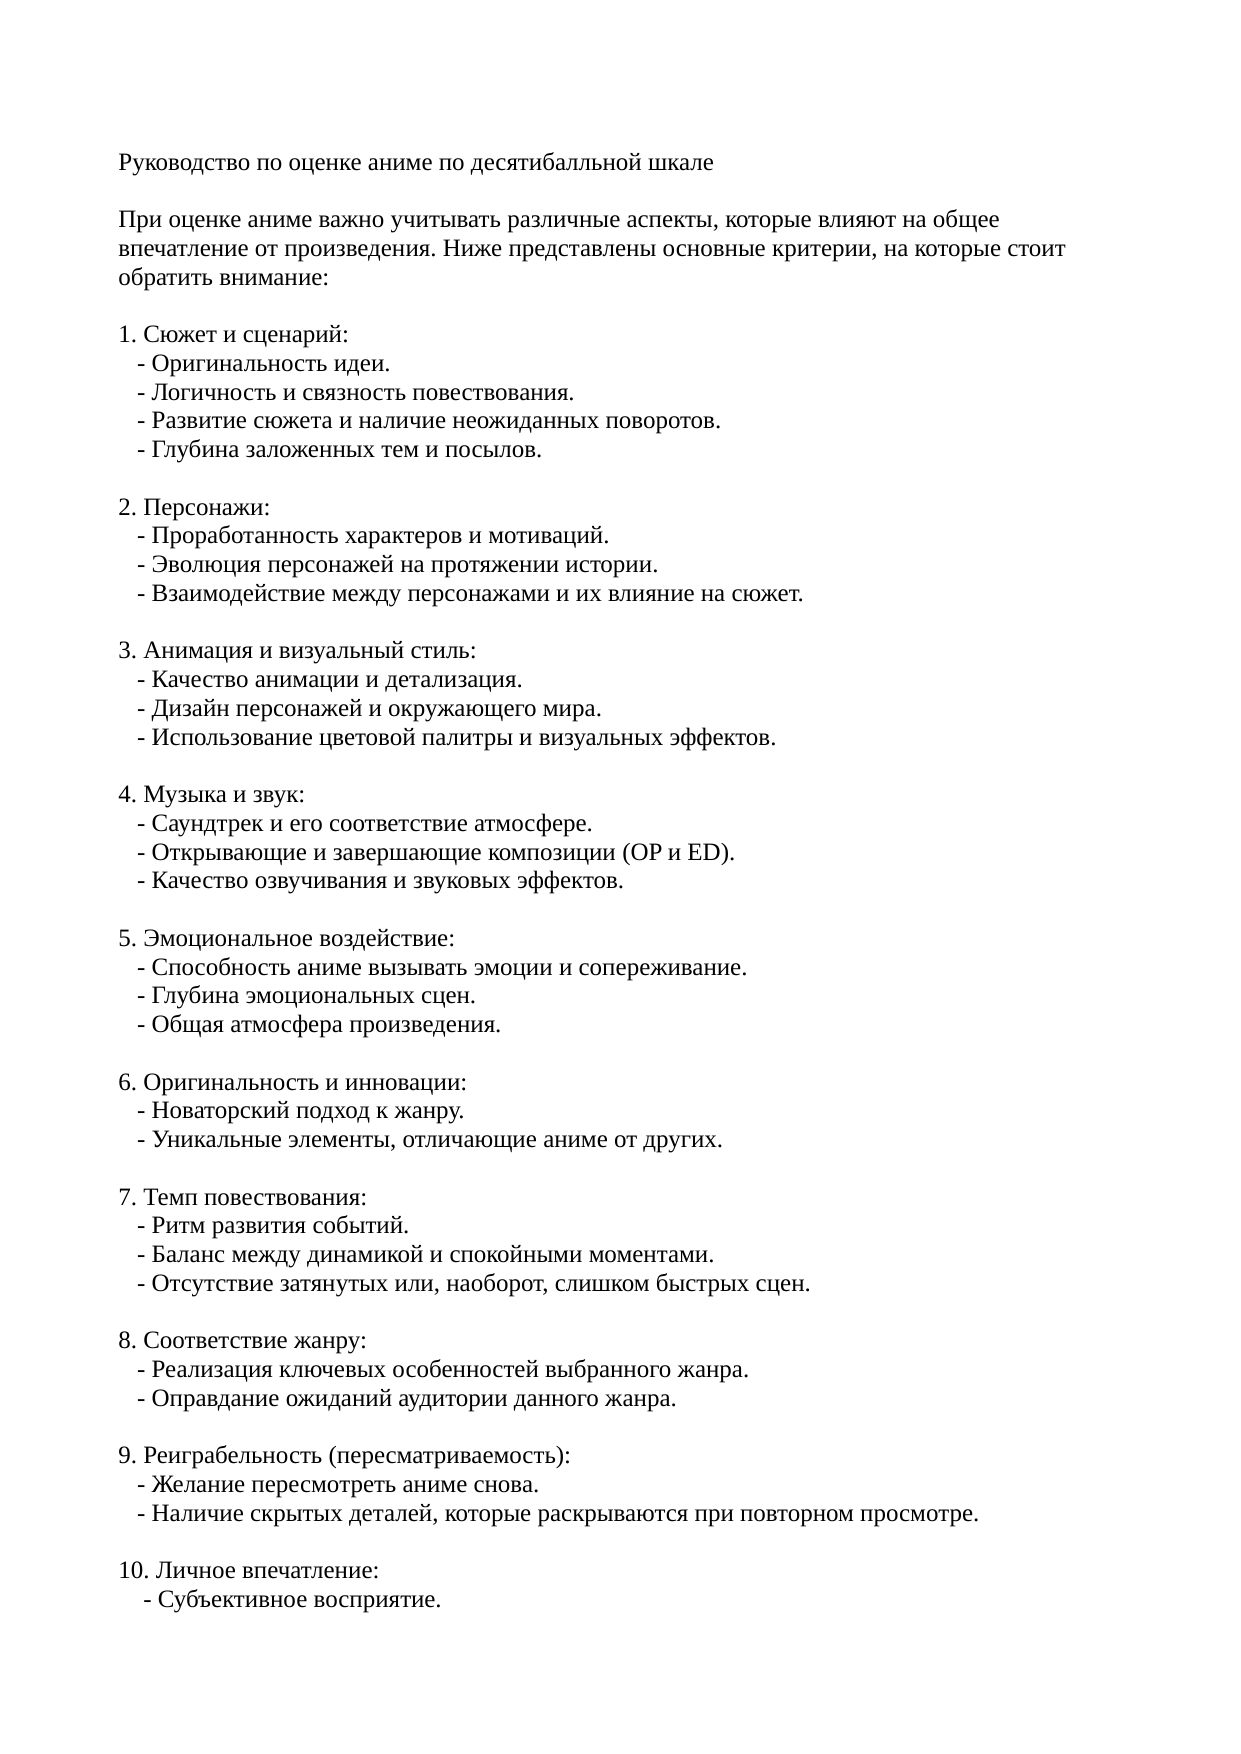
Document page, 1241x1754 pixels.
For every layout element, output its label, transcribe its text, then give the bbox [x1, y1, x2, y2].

text - Оправдание ожиданий аудитории данного жанра. [118, 1383, 1122, 1412]
text - Уникальные элементы, отличающие аниме от других. [118, 1124, 1122, 1153]
text - Оригинальность идеи. [118, 348, 1122, 377]
text - Глубина заложенных тем и посылов. [118, 434, 1122, 463]
text - Глубина эмоциональных сцен. [118, 981, 1122, 1009]
text 6. Оригинальность и инновации: [118, 1067, 1122, 1096]
text - Отсутствие затянутых или, наоборот, слишком быстрых сцен. [118, 1268, 1122, 1297]
text 10. Личное впечатление: [118, 1556, 1122, 1584]
text 5. Эмоциональное воздействие: [118, 923, 1122, 952]
text - Взаимодействие между персонажами и их влияние на сюжет. [118, 578, 1122, 607]
text 3. Анимация и визуальный стиль: [118, 636, 1122, 664]
text Руководство по оценке аниме по десятибалльной шкале [118, 147, 1122, 176]
text - Новаторский подход к жанру. [118, 1096, 1122, 1124]
text - Качество анимации и детализация. [118, 664, 1122, 693]
text - Саундтрек и его соответствие атмосфере. [118, 808, 1122, 837]
text - Дизайн персонажей и окружающего мира. [118, 693, 1122, 722]
text - Общая атмосфера произведения. [118, 1009, 1122, 1038]
text - Открывающие и завершающие композиции (OP и ED). [118, 837, 1122, 866]
text 1. Сюжет и сценарий: [118, 319, 1122, 348]
text - Использование цветовой палитры и визуальных эффектов. [118, 722, 1122, 751]
text - Способность аниме вызывать эмоции и сопереживание. [118, 952, 1122, 981]
text 8. Соответствие жанру: [118, 1326, 1122, 1354]
text - Проработанность характеров и мотиваций. [118, 521, 1122, 549]
text - Наличие скрытых деталей, которые раскрываются при повторном просмотре. [118, 1498, 1122, 1527]
text - Логичность и связность повествования. [118, 377, 1122, 406]
text - Субъективное восприятие. [118, 1584, 1122, 1613]
text - Качество озвучивания и звуковых эффектов. [118, 866, 1122, 894]
text - Эволюция персонажей на протяжении истории. [118, 549, 1122, 578]
text - Реализация ключевых особенностей выбранного жанра. [118, 1354, 1122, 1383]
text 4. Музыка и звук: [118, 779, 1122, 808]
text При оценке аниме важно учитывать различные аспекты, которые влияют на общее впечатление от произведения. Ниже представлены основные критерии, на которые стоит обратить внимание: [118, 204, 1122, 291]
text 2. Персонажи: [118, 492, 1122, 521]
text - Баланс между динамикой и спокойными моментами. [118, 1239, 1122, 1268]
text - Развитие сюжета и наличие неожиданных поворотов. [118, 406, 1122, 434]
text 9. Реиграбельность (пересматриваемость): [118, 1441, 1122, 1469]
text - Ритм развития событий. [118, 1211, 1122, 1239]
text 7. Темп повествования: [118, 1182, 1122, 1211]
text - Желание пересмотреть аниме снова. [118, 1469, 1122, 1498]
